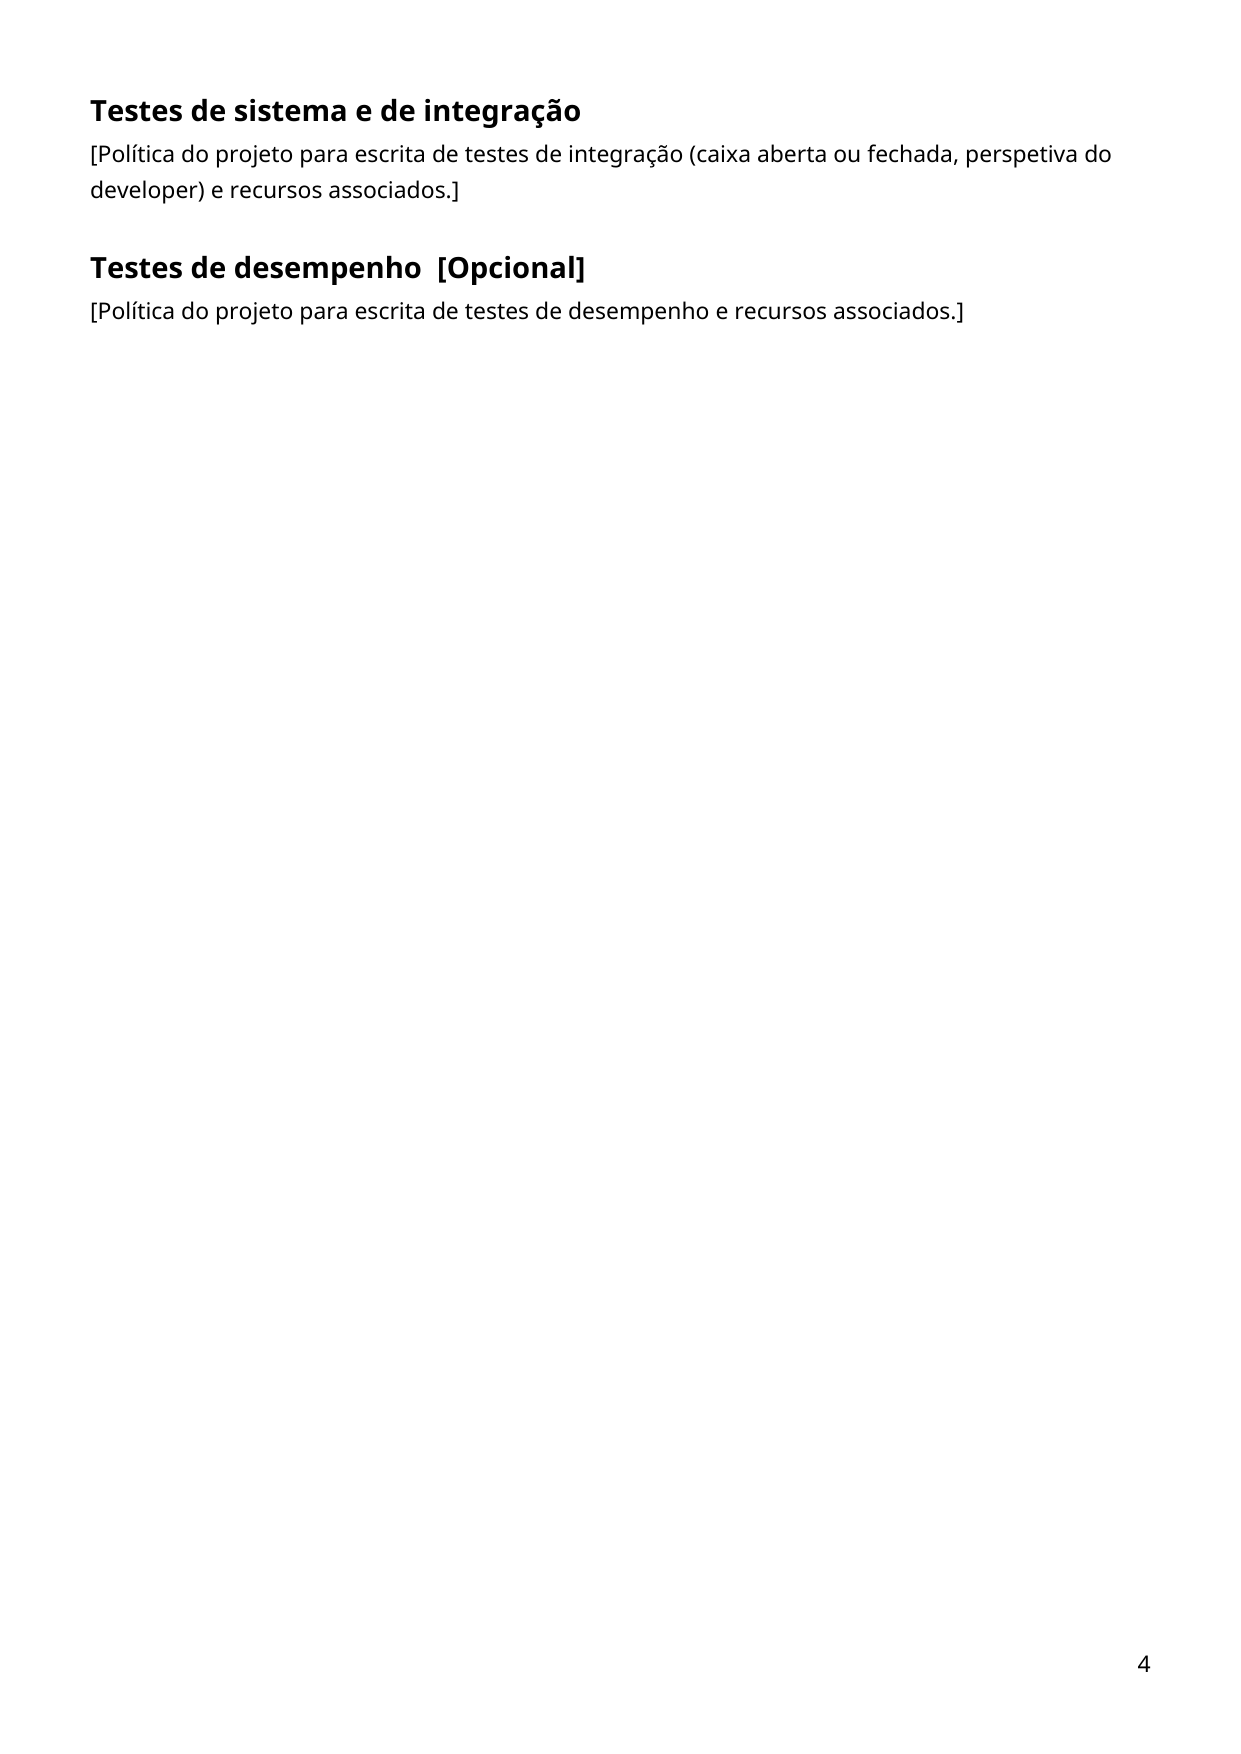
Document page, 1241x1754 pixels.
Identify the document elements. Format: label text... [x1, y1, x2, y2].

text [Política do projeto para escrita de testes de desempenho e recursos associados.] [90, 295, 1150, 327]
text [Política do projeto para escrita de testes de integração (caixa aberta ou fechada, perspetiva do developer) e recursos associados.] [90, 138, 1150, 205]
subtitle Testes de sistema e de integração [90, 90, 1150, 129]
subtitle Testes de desempenho [Opcional] [90, 247, 1150, 287]
